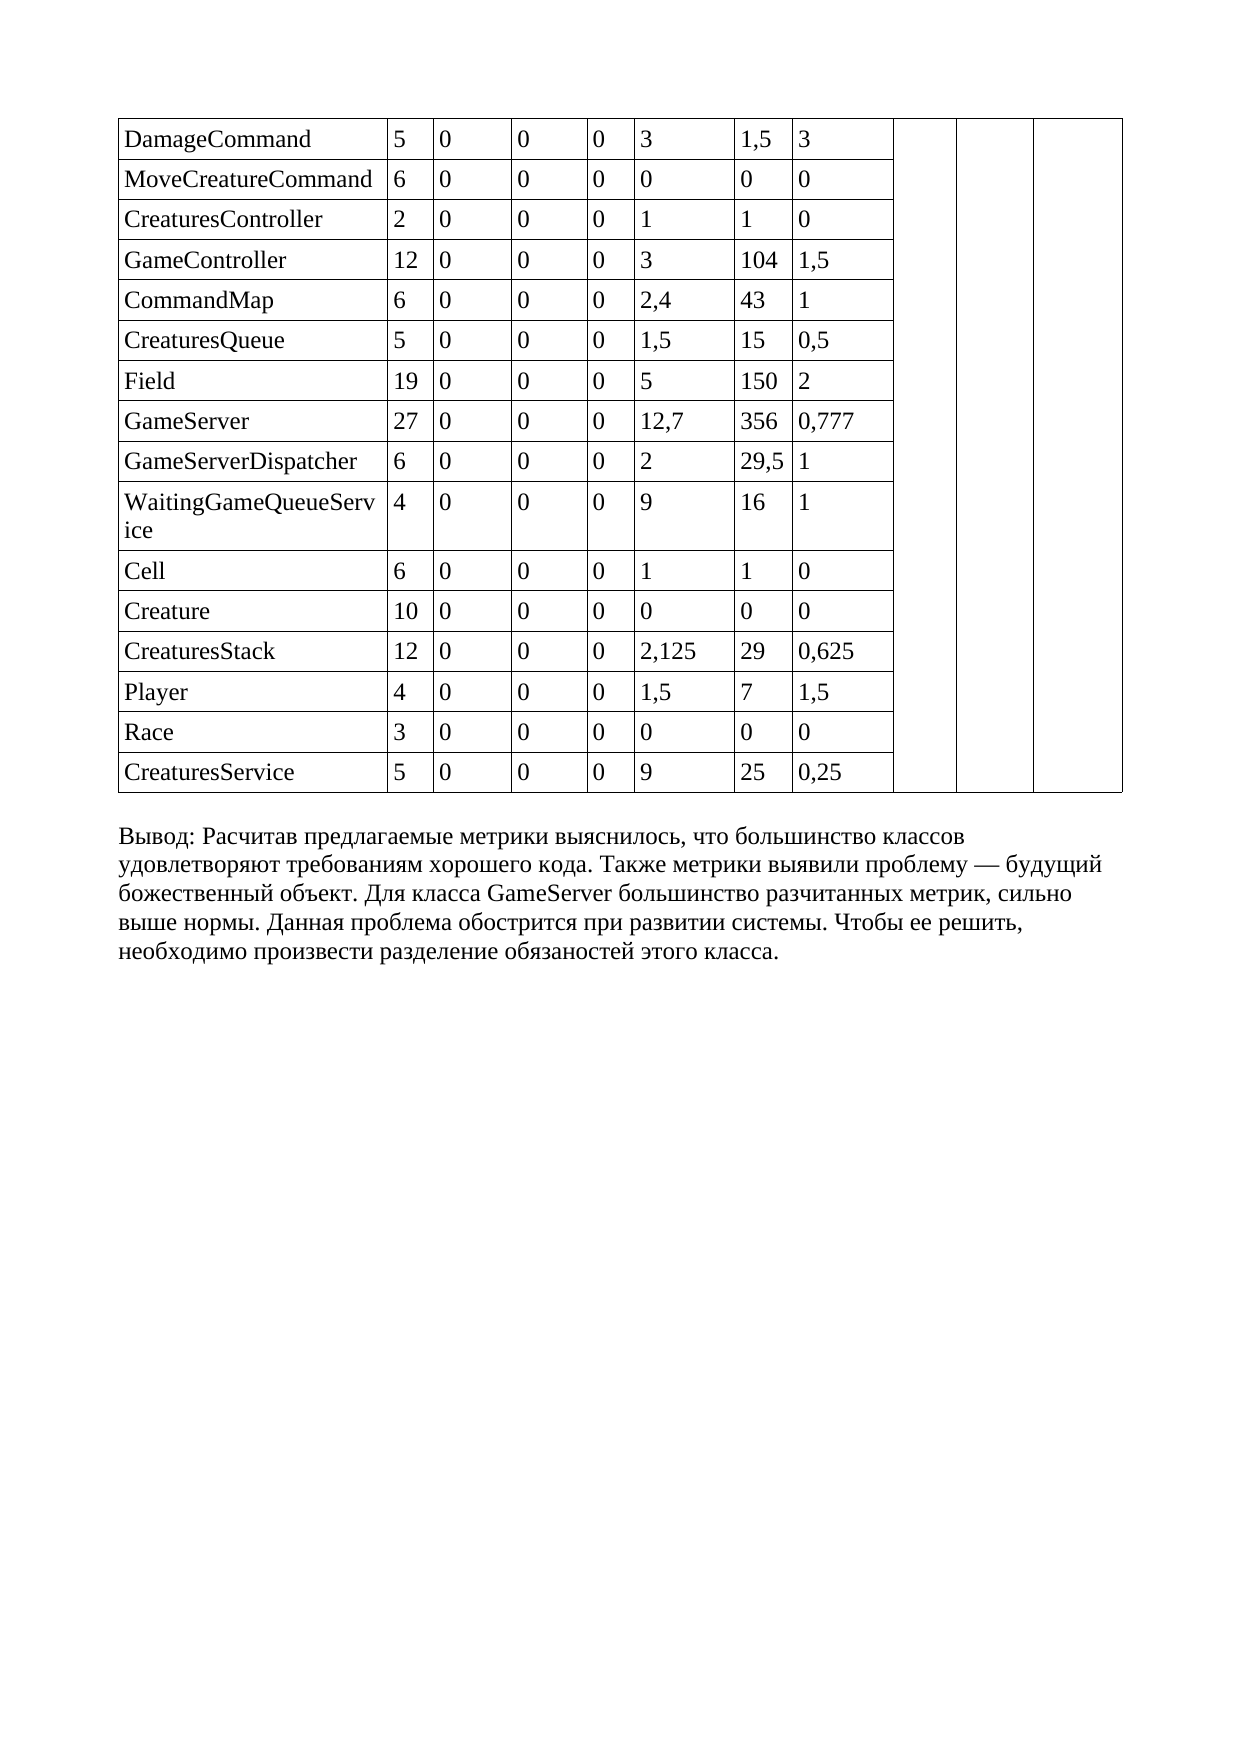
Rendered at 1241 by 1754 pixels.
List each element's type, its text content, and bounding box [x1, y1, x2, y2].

table_cell 0 [434, 672, 511, 711]
table_cell 0 [434, 401, 511, 441]
table_cell 12 [388, 632, 433, 671]
table_cell 0,5 [793, 321, 893, 360]
table_cell [1034, 119, 1122, 792]
table_cell 0 [588, 119, 634, 158]
table_cell 4 [388, 672, 433, 711]
table_cell 15 [735, 321, 792, 360]
table_cell 0 [434, 321, 511, 360]
table_cell 0 [434, 361, 511, 400]
table_cell 1,5 [735, 119, 792, 158]
table_cell 0 [512, 280, 587, 320]
table_cell 0 [512, 401, 587, 441]
table_cell WaitingGameQueueService [119, 482, 387, 550]
table_cell CreaturesService [119, 753, 387, 792]
table_cell 0 [588, 591, 634, 631]
table_cell 1 [635, 200, 734, 239]
table_cell 104 [735, 240, 792, 279]
table_cell 0 [512, 632, 587, 671]
table_cell 0 [434, 551, 511, 590]
table_cell 0 [434, 160, 511, 199]
table_cell 1 [793, 482, 893, 550]
table_cell 0 [434, 482, 511, 550]
table_cell 0 [588, 160, 634, 199]
table_cell 12,7 [635, 401, 734, 441]
table_cell 12 [388, 240, 433, 279]
table_cell 0,25 [793, 753, 893, 792]
table_cell 0 [588, 551, 634, 590]
table_cell 1 [635, 551, 734, 590]
table_cell GameServerDispatcher [119, 442, 387, 481]
table_cell 0 [735, 160, 792, 199]
table_cell 0,777 [793, 401, 893, 441]
table_cell 0 [512, 591, 587, 631]
table_cell 0 [588, 240, 634, 279]
table_cell 0 [512, 361, 587, 400]
table_cell Creature [119, 591, 387, 631]
table_cell 9 [635, 482, 734, 550]
table_cell 0 [512, 321, 587, 360]
table_cell 0 [635, 712, 734, 752]
table_cell 0 [434, 753, 511, 792]
table_cell 2 [793, 361, 893, 400]
table_cell GameServer [119, 401, 387, 441]
table_cell 1,5 [793, 672, 893, 711]
table_cell 3 [635, 119, 734, 158]
table_cell 0 [635, 591, 734, 631]
table_cell 0 [588, 280, 634, 320]
table_cell 0 [588, 200, 634, 239]
table_cell 0 [512, 753, 587, 792]
table_cell 5 [388, 321, 433, 360]
table_cell GameController [119, 240, 387, 279]
table_cell 0 [735, 712, 792, 752]
table_cell 6 [388, 551, 433, 590]
table_cell 0 [512, 240, 587, 279]
table_cell 29,5 [735, 442, 792, 481]
table_cell 5 [388, 119, 433, 158]
table_cell CreaturesQueue [119, 321, 387, 360]
table_cell 3 [388, 712, 433, 752]
table_cell 0 [512, 200, 587, 239]
table_cell 0 [434, 240, 511, 279]
table_cell 6 [388, 160, 433, 199]
table_cell 0 [588, 482, 634, 550]
table_cell 356 [735, 401, 792, 441]
table_cell 0 [434, 712, 511, 752]
table_cell 2,4 [635, 280, 734, 320]
table_cell 1 [735, 200, 792, 239]
table_cell Player [119, 672, 387, 711]
table_cell 7 [735, 672, 792, 711]
table_cell 0 [434, 119, 511, 158]
table_cell Cell [119, 551, 387, 590]
table_cell 0 [512, 119, 587, 158]
table_cell 1 [793, 442, 893, 481]
table_cell 3 [635, 240, 734, 279]
table_cell 3 [793, 119, 893, 158]
table_cell 0 [588, 321, 634, 360]
table_cell 2 [635, 442, 734, 481]
table_cell 0 [588, 672, 634, 711]
table_cell Field [119, 361, 387, 400]
table_cell 0 [512, 712, 587, 752]
table_cell 0 [588, 401, 634, 441]
table_cell 0 [793, 712, 893, 752]
table_cell Race [119, 712, 387, 752]
table_cell 0 [735, 591, 792, 631]
table_cell 0,625 [793, 632, 893, 671]
table_cell 2 [388, 200, 433, 239]
table_cell 0 [588, 753, 634, 792]
table_cell CreaturesStack [119, 632, 387, 671]
table_cell 6 [388, 280, 433, 320]
table_cell 0 [512, 160, 587, 199]
table_cell 27 [388, 401, 433, 441]
text Вывод: Расчитав предлагаемые метрики выяснилось, что большинство классов удовлетворяют требованиям хорошего кода. Также метрики выявили проблему — будущий божественный объект. Для класса GameServer большинство разчитанных метрик, сильно выше нормы. Данная проблема обострится при развитии системы. Чтобы ее решить, необходимо произвести разделение обязаностей этого класса. [118, 821, 1122, 964]
table_cell 5 [388, 753, 433, 792]
table_cell 1,5 [635, 672, 734, 711]
table_cell 0 [434, 442, 511, 481]
table_cell 150 [735, 361, 792, 400]
table_cell 9 [635, 753, 734, 792]
table_cell CreaturesController [119, 200, 387, 239]
table_cell 0 [793, 200, 893, 239]
table_cell 0 [512, 551, 587, 590]
table_cell 1,5 [793, 240, 893, 279]
table_cell MoveCreatureCommand [119, 160, 387, 199]
table_cell 29 [735, 632, 792, 671]
table_cell 0 [512, 672, 587, 711]
table_cell 4 [388, 482, 433, 550]
table_cell 16 [735, 482, 792, 550]
table_cell 0 [434, 280, 511, 320]
table_cell [957, 119, 1033, 792]
table_cell [894, 119, 956, 792]
table_cell 1 [735, 551, 792, 590]
table_cell 25 [735, 753, 792, 792]
table_cell 6 [388, 442, 433, 481]
table_cell 1 [793, 280, 893, 320]
table_cell 5 [635, 361, 734, 400]
table_cell 2,125 [635, 632, 734, 671]
table_cell 10 [388, 591, 433, 631]
table_cell DamageCommand [119, 119, 387, 158]
table_cell 0 [588, 712, 634, 752]
table_cell 0 [588, 632, 634, 671]
table_cell 0 [434, 591, 511, 631]
table_cell 0 [588, 442, 634, 481]
table_cell 0 [793, 160, 893, 199]
table_cell 19 [388, 361, 433, 400]
table_cell 1,5 [635, 321, 734, 360]
table_cell 0 [793, 551, 893, 590]
table_cell 0 [434, 200, 511, 239]
table_cell 0 [588, 361, 634, 400]
table_cell 0 [635, 160, 734, 199]
table_cell 43 [735, 280, 792, 320]
table_cell 0 [434, 632, 511, 671]
table_cell 0 [512, 442, 587, 481]
table_cell CommandMap [119, 280, 387, 320]
table_cell 0 [512, 482, 587, 550]
table_cell 0 [793, 591, 893, 631]
